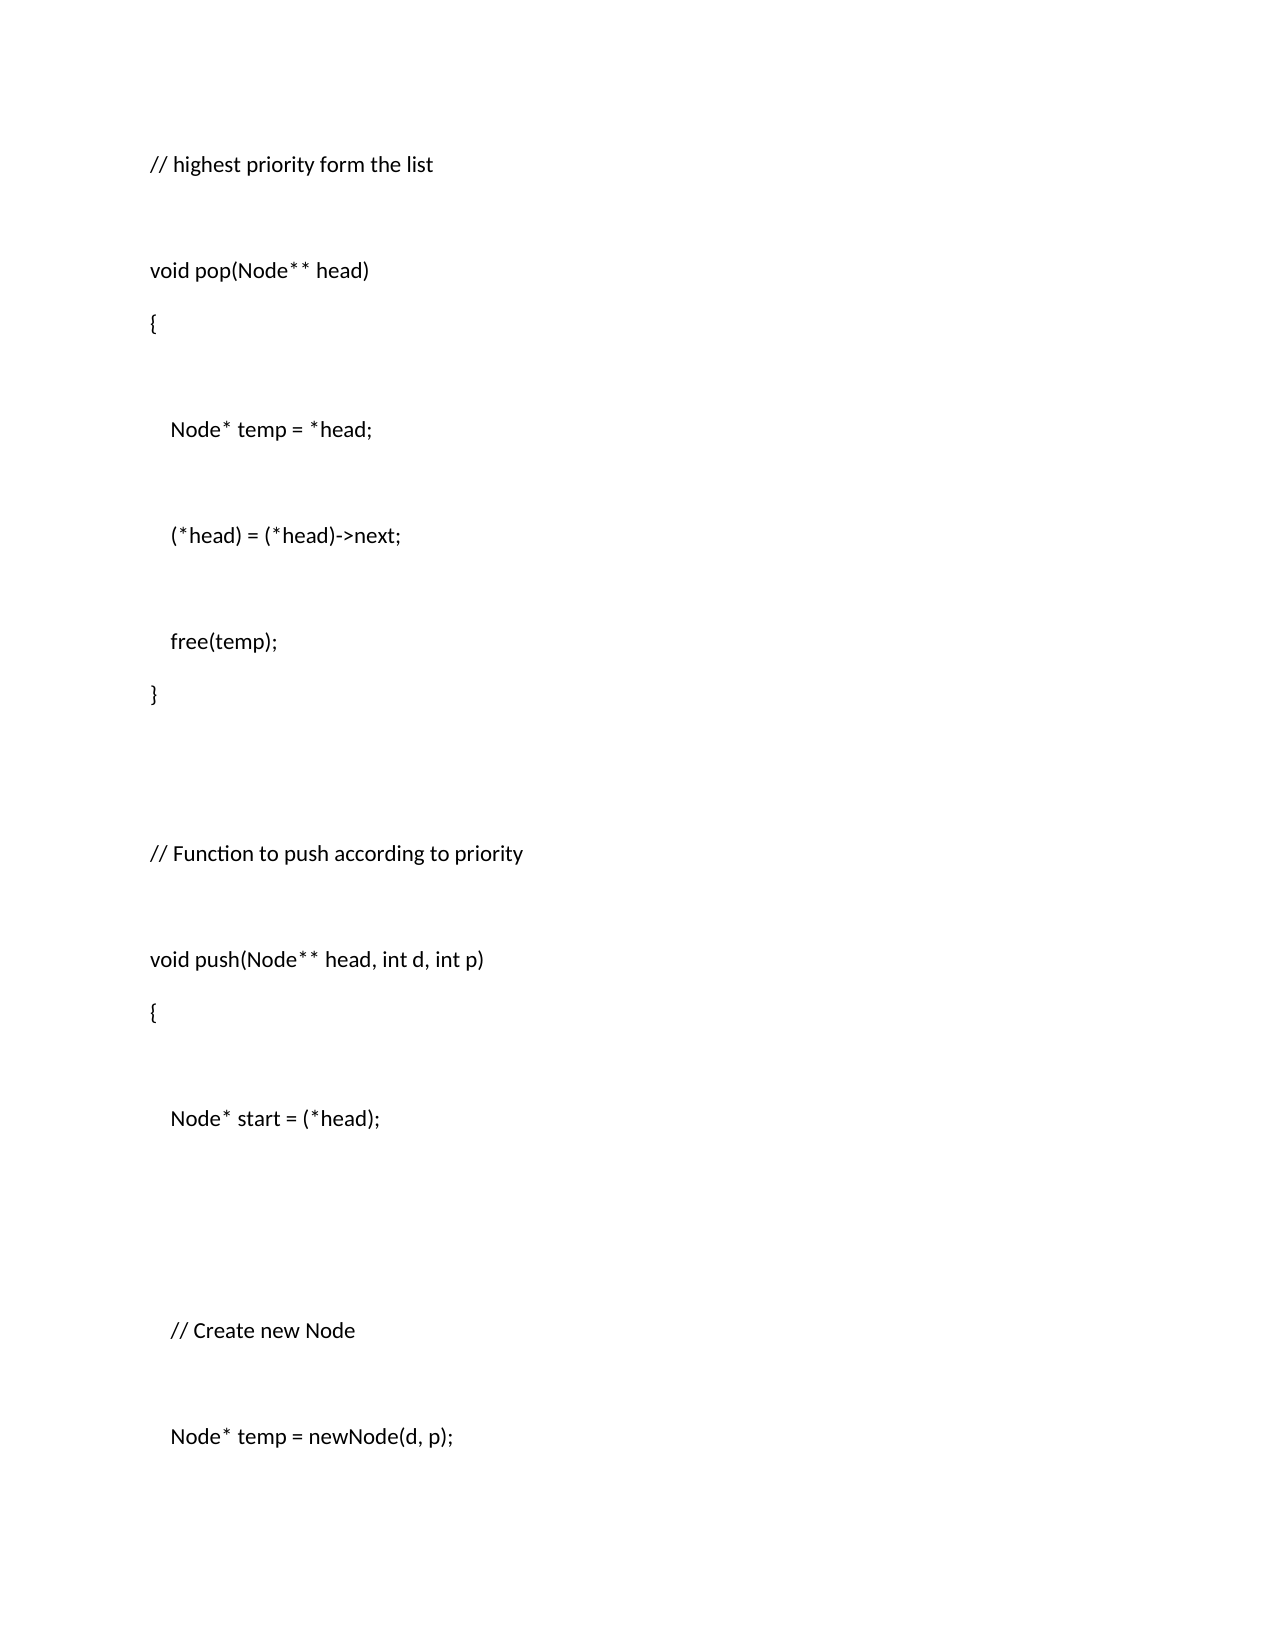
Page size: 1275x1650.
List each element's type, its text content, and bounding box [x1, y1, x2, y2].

text void pop(Node** head) [150, 256, 1125, 284]
text // Create new Node [150, 1316, 1125, 1344]
text // highest priority form the list [150, 150, 1125, 178]
text free(temp); [150, 627, 1125, 655]
text { [150, 998, 1125, 1026]
text Node* temp = newNode(d, p); [150, 1422, 1125, 1451]
text Node* start = (*head); [150, 1104, 1125, 1132]
text (*head) = (*head)->next; [150, 521, 1125, 549]
text } [150, 680, 1125, 708]
text // Function to push according to priority [150, 839, 1125, 867]
text Node* temp = *head; [150, 415, 1125, 443]
text { [150, 309, 1125, 337]
text void push(Node** head, int d, int p) [150, 945, 1125, 973]
